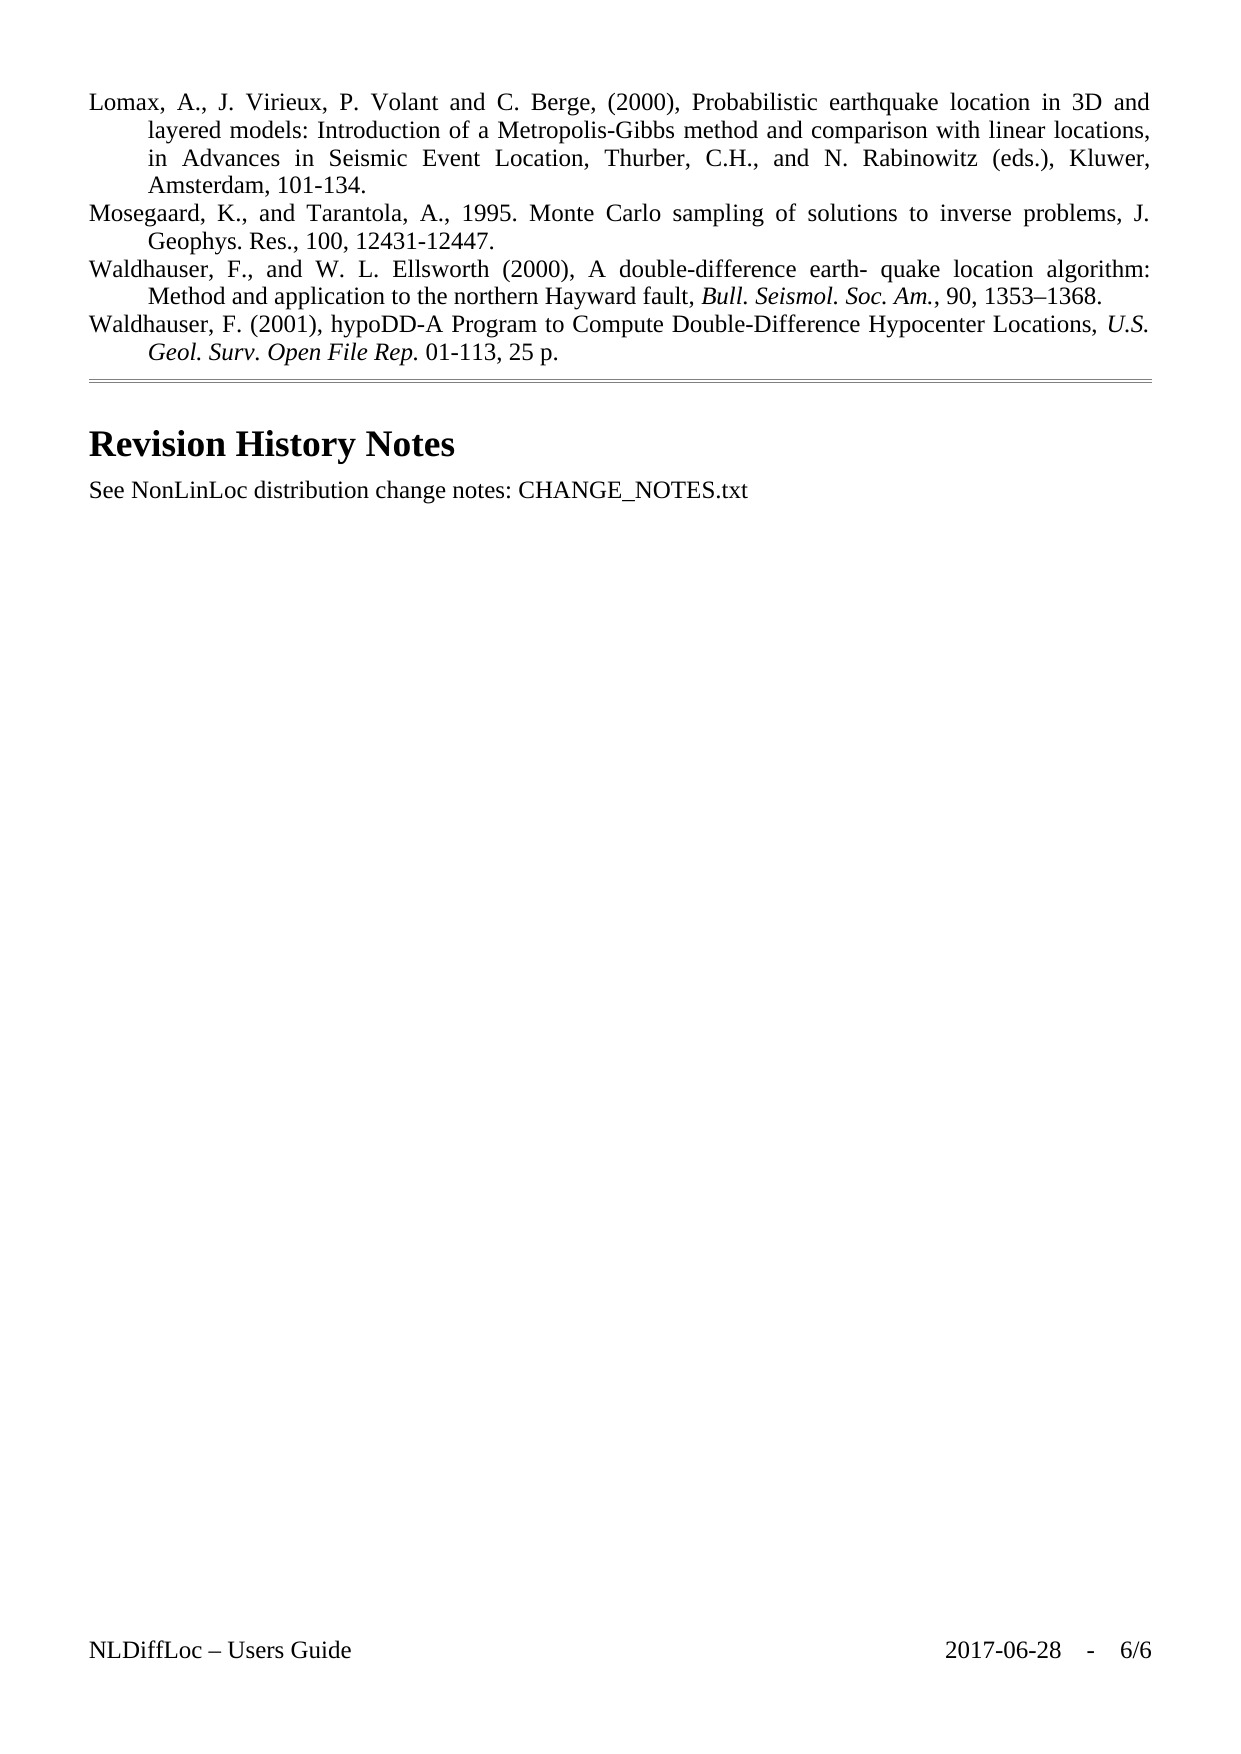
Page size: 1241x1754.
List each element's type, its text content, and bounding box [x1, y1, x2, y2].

text Waldhauser, F., and W. L. Ellsworth (2000), A double-difference earth- quake location algorithm: Method and application to the northern Hayward fault, Bull. Seismol. Soc. Am., 90, 1353–1368. [88, 255, 1152, 310]
text Mosegaard, K., and Tarantola, A., 1995. Monte Carlo sampling of solutions to inverse problems, J. Geophys. Res., 100, 12431-12447. [88, 199, 1152, 255]
text Lomax, A., J. Virieux, P. Volant and C. Berge, (2000), Probabilistic earthquake location in 3D and layered models: Introduction of a Metropolis-Gibbs method and comparison with linear locations, in Advances in Seismic Event Location, Thurber, C.H., and N. Rabinowitz (eds.), Kluwer, Amsterdam, 101-134. [88, 88, 1152, 199]
text Waldhauser, F. (2001), hypoDD-A Program to Compute Double-Difference Hypocenter Locations, U.S. Geol. Surv. Open File Rep. 01-113, 25 p. [88, 310, 1152, 366]
text See NonLinLoc distribution change notes: CHANGE_NOTES.txt [88, 476, 1152, 504]
subtitle Revision History Notes [88, 423, 1152, 464]
